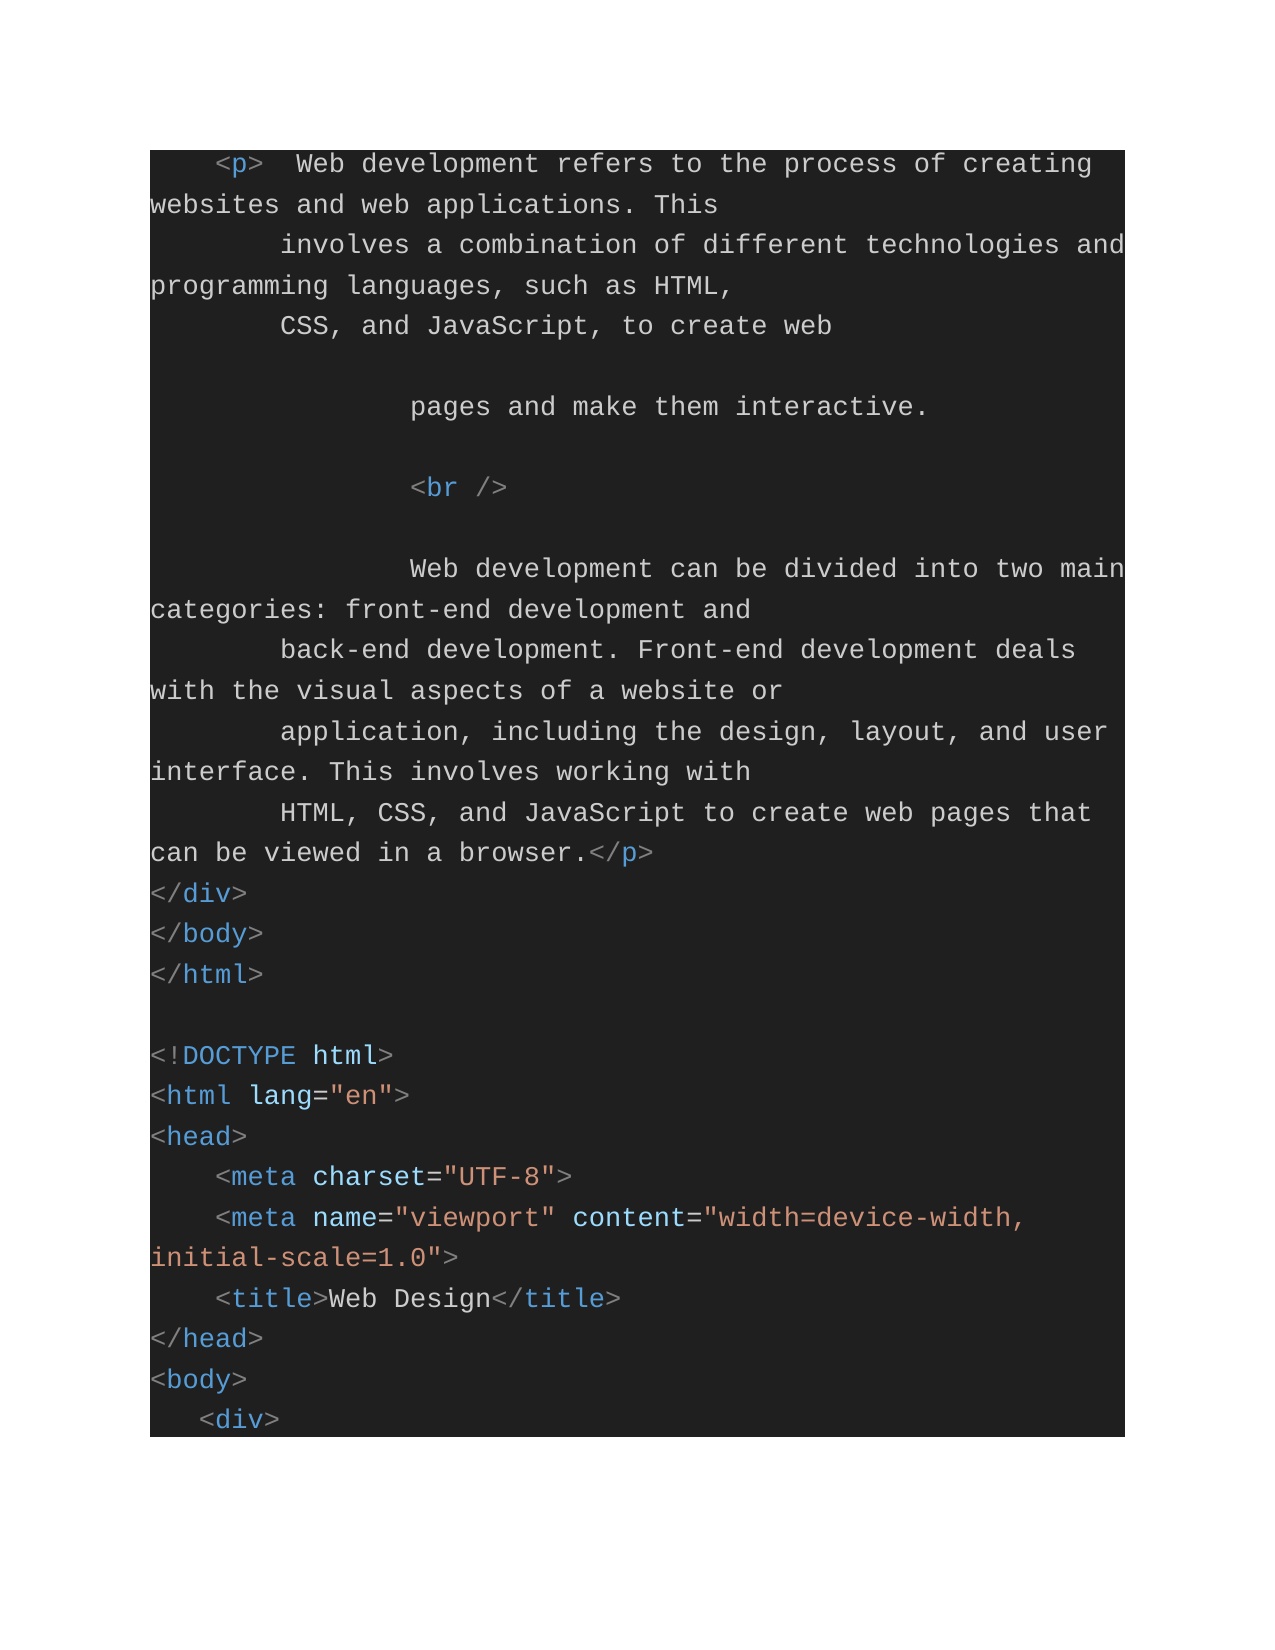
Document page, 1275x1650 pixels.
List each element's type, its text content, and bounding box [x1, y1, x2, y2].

text </head> [150, 1325, 1125, 1356]
text </body> [150, 920, 1125, 951]
text CSS, and JavaScript, to create web [150, 312, 1125, 343]
text <meta name="viewport" content="width=device-width, initial-scale=1.0"> [150, 1203, 1125, 1275]
text pages and make them interactive. [150, 393, 1125, 424]
text application, including the design, layout, and user interface. This involves working with [150, 717, 1125, 788]
text <body> [150, 1366, 1125, 1396]
text <p> Web development refers to the process of creating websites and web applications. This [150, 150, 1125, 221]
text <title>Web Design</title> [150, 1284, 1125, 1315]
text Web development can be divided into two main categories: front-end development and [150, 555, 1125, 626]
text <!DOCTYPE html> [150, 1041, 1125, 1072]
text involves a combination of different technologies and programming languages, such as HTML, [150, 231, 1125, 302]
text </html> [150, 960, 1125, 991]
text <br /> [150, 474, 1125, 505]
text <meta charset="UTF-8"> [150, 1163, 1125, 1194]
text back-end development. Front-end development deals with the visual aspects of a website or [150, 636, 1125, 707]
text HTML, CSS, and JavaScript to create web pages that can be viewed in a browser.</p> [150, 798, 1125, 869]
text <div> [150, 1406, 1125, 1437]
text <head> [150, 1122, 1125, 1153]
text <html lang="en"> [150, 1082, 1125, 1113]
text </div> [150, 879, 1125, 910]
